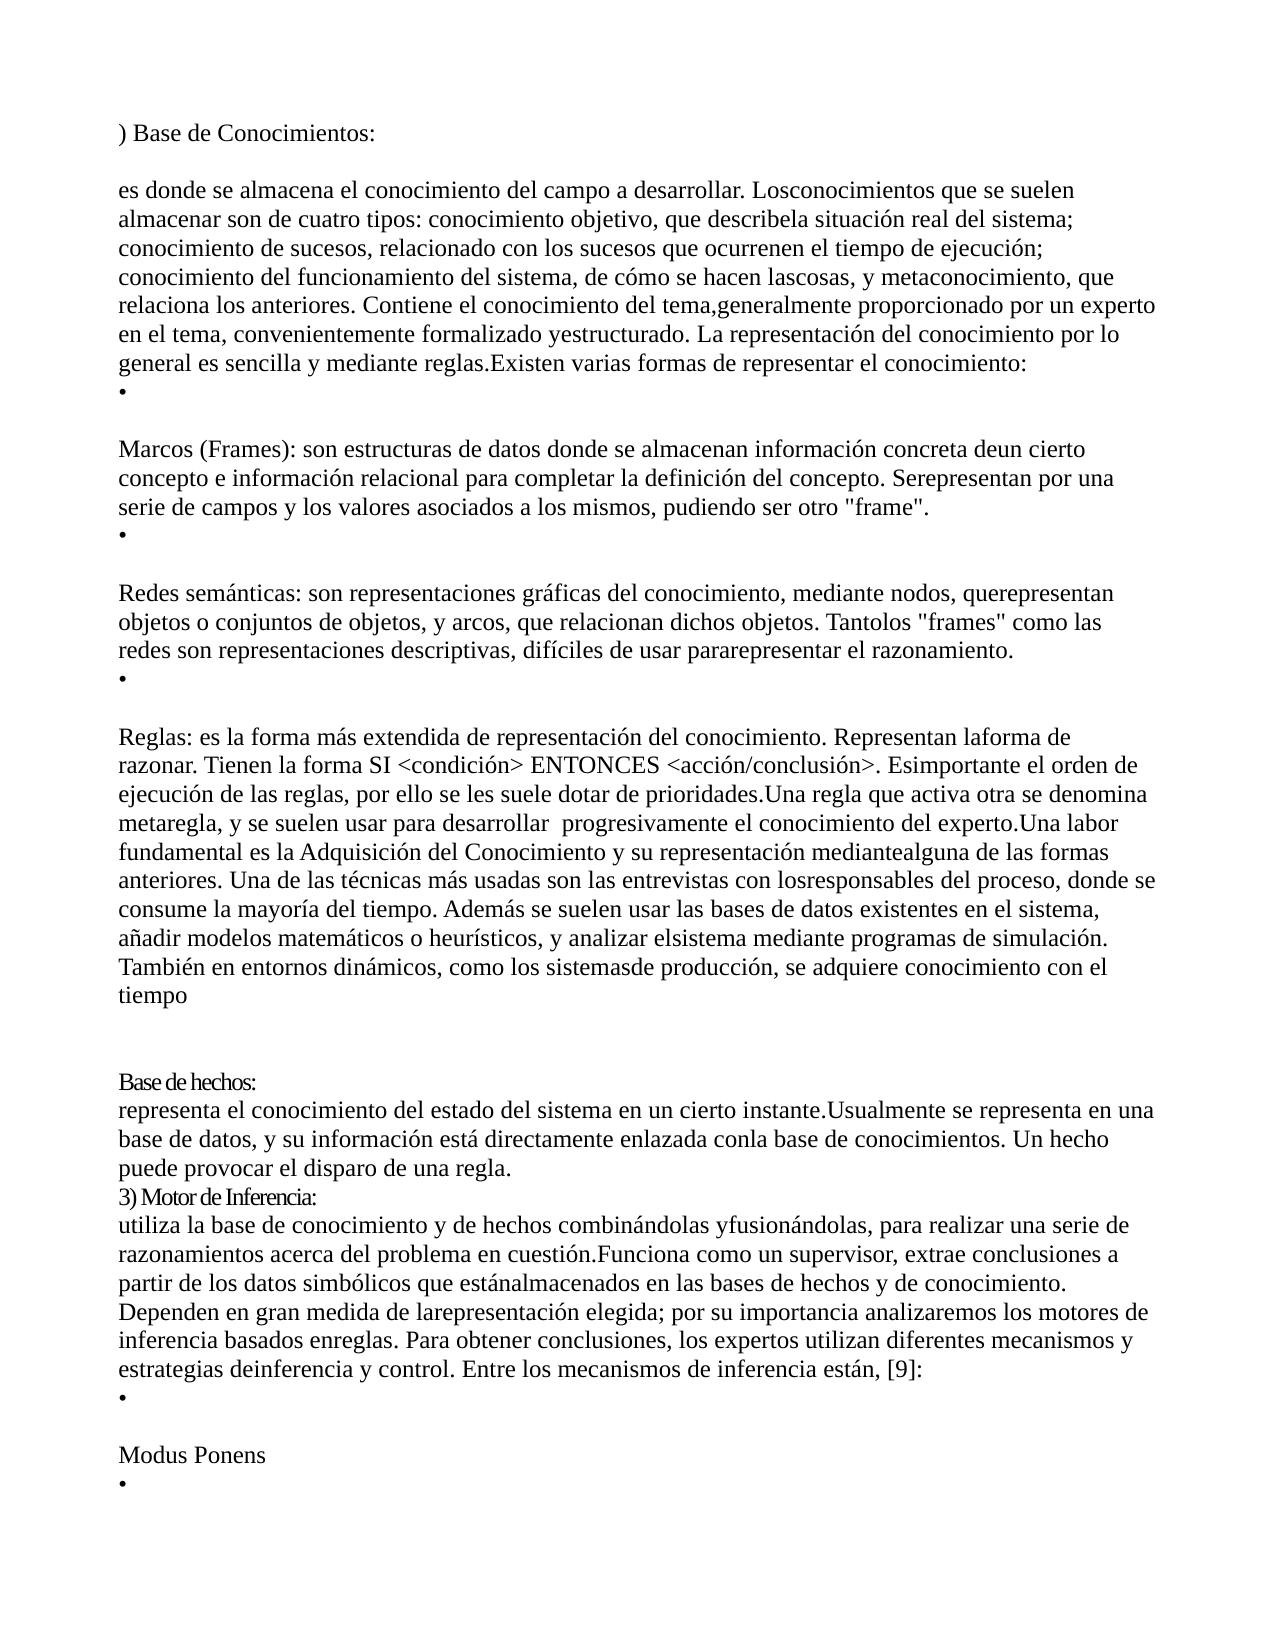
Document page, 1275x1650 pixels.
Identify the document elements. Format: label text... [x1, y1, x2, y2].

text • [118, 664, 1157, 693]
text 3) Motor de Inferencia: [118, 1182, 1157, 1211]
text ) Base de Conocimientos: [118, 118, 1157, 147]
text representa el conocimiento del estado del sistema en un cierto instante.Usualmente se representa en una base de datos, y su información está directamente enlazada conla base de conocimientos. Un hecho puede provocar el disparo de una regla. [118, 1096, 1157, 1182]
text Redes semánticas: son representaciones gráficas del conocimiento, mediante nodos, querepresentan objetos o conjuntos de objetos, y arcos, que relacionan dichos objetos. Tantolos "frames" como las redes son representaciones descriptivas, difíciles de usar pararepresentar el razonamiento. [118, 578, 1157, 664]
text Modus Ponens [118, 1441, 1157, 1469]
text • [118, 521, 1157, 549]
text es donde se almacena el conocimiento del campo a desarrollar. Losconocimientos que se suelen almacenar son de cuatro tipos: conocimiento objetivo, que describela situación real del sistema; conocimiento de sucesos, relacionado con los sucesos que ocurrenen el tiempo de ejecución; conocimiento del funcionamiento del sistema, de cómo se hacen lascosas, y metaconocimiento, que relaciona los anteriores. Contiene el conocimiento del tema,generalmente proporcionado por un experto en el tema, convenientemente formalizado yestructurado. La representación del conocimiento por lo general es sencilla y mediante reglas.Existen varias formas de representar el conocimiento: [118, 176, 1157, 377]
text • [118, 377, 1157, 406]
text Marcos (Frames): son estructuras de datos donde se almacenan información concreta deun cierto concepto e información relacional para completar la definición del concepto. Serepresentan por una serie de campos y los valores asociados a los mismos, pudiendo ser otro "frame". [118, 434, 1157, 521]
text • [118, 1383, 1157, 1412]
text • [118, 1469, 1157, 1498]
text Reglas: es la forma más extendida de representación del conocimiento. Representan laforma de razonar. Tienen la forma SI <condición> ENTONCES <acción/conclusión>. Esimportante el orden de ejecución de las reglas, por ello se les suele dotar de prioridades.Una regla que activa otra se denomina metaregla, y se suelen usar para desarrollar progresivamente el conocimiento del experto.Una labor fundamental es la Adquisición del Conocimiento y su representación mediantealguna de las formas anteriores. Una de las técnicas más usadas son las entrevistas con losresponsables del proceso, donde se consume la mayoría del tiempo. Además se suelen usar las bases de datos existentes en el sistema, añadir modelos matemáticos o heurísticos, y analizar elsistema mediante programas de simulación. También en entornos dinámicos, como los sistemasde producción, se adquiere conocimiento con el tiempo [118, 722, 1157, 1009]
text utiliza la base de conocimiento y de hechos combinándolas yfusionándolas, para realizar una serie de razonamientos acerca del problema en cuestión.Funciona como un supervisor, extrae conclusiones a partir de los datos simbólicos que estánalmacenados en las bases de hechos y de conocimiento. Dependen en gran medida de larepresentación elegida; por su importancia analizaremos los motores de inferencia basados enreglas. Para obtener conclusiones, los expertos utilizan diferentes mecanismos y estrategias deinferencia y control. Entre los mecanismos de inferencia están, [9]: [118, 1211, 1157, 1383]
text Base de hechos: [118, 1067, 1157, 1096]
